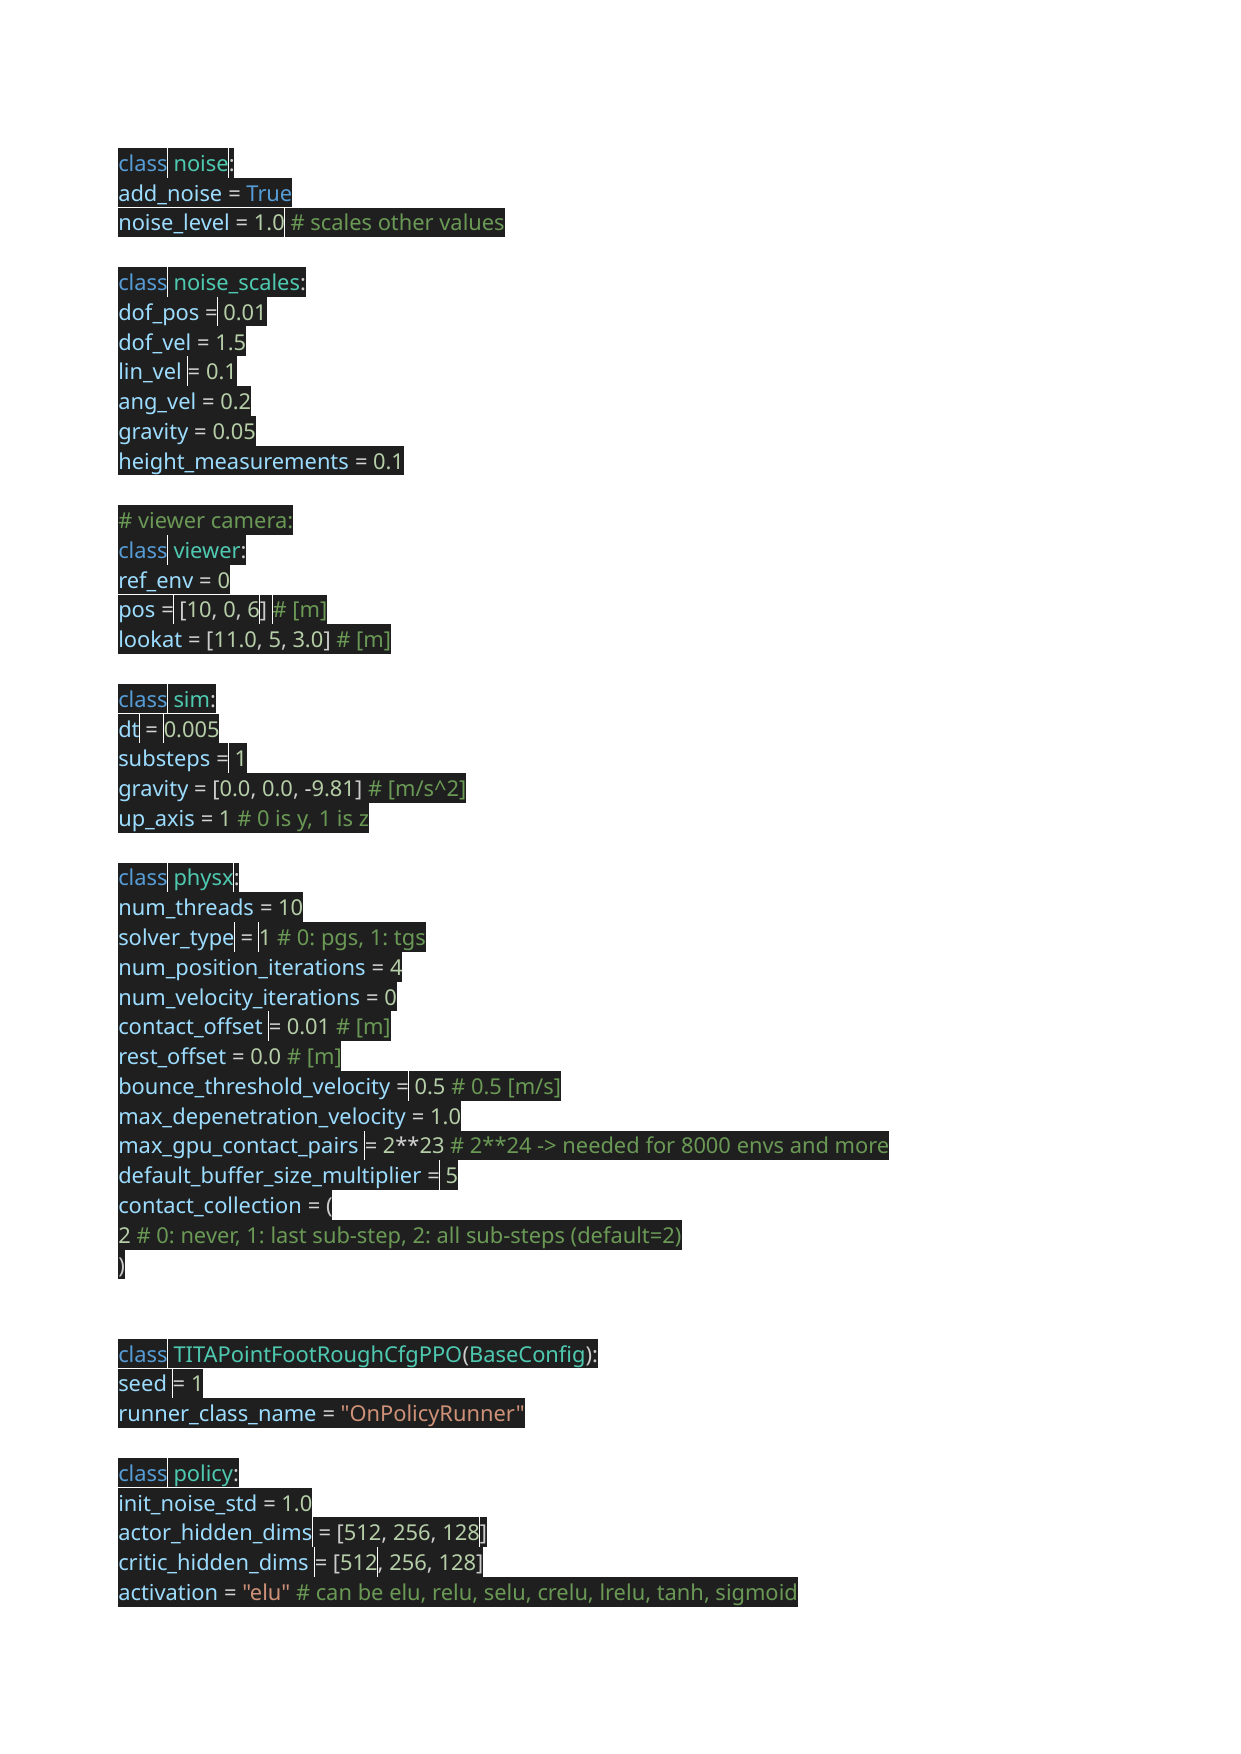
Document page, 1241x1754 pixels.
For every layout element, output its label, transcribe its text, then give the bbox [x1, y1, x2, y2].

text num_position_iterations = 4 [118, 952, 1122, 982]
text seed = 1 [118, 1368, 1122, 1398]
text critic_hidden_dims = [512, 256, 128] [118, 1547, 1122, 1577]
text actor_hidden_dims = [512, 256, 128] [118, 1517, 1122, 1547]
text init_noise_std = 1.0 [118, 1487, 1122, 1517]
text num_threads = 10 [118, 892, 1122, 922]
text class noise: [118, 148, 1122, 178]
text lookat = [11.0, 5, 3.0] # [m] [118, 624, 1122, 654]
text rest_offset = 0.0 # [m] [118, 1041, 1122, 1071]
text class sim: [118, 684, 1122, 713]
text class viewer: [118, 535, 1122, 565]
text num_velocity_iterations = 0 [118, 982, 1122, 1011]
text up_axis = 1 # 0 is y, 1 is z [118, 803, 1122, 833]
text # viewer camera: [118, 505, 1122, 535]
text substeps = 1 [118, 743, 1122, 773]
text ) [118, 1250, 1122, 1279]
text gravity = [0.0, 0.0, -9.81] # [m/s^2] [118, 773, 1122, 803]
text pos = [10, 0, 6] # [m] [118, 594, 1122, 624]
text runner_class_name = "OnPolicyRunner" [118, 1398, 1122, 1428]
text add_noise = True [118, 178, 1122, 207]
text default_buffer_size_multiplier = 5 [118, 1160, 1122, 1190]
text solver_type = 1 # 0: pgs, 1: tgs [118, 922, 1122, 952]
text contact_offset = 0.01 # [m] [118, 1011, 1122, 1041]
text class policy: [118, 1458, 1122, 1487]
text class noise_scales: [118, 267, 1122, 297]
text 2 # 0: never, 1: last sub-step, 2: all sub-steps (default=2) [118, 1220, 1122, 1250]
text max_depenetration_velocity = 1.0 [118, 1101, 1122, 1131]
text noise_level = 1.0 # scales other values [118, 207, 1122, 237]
text contact_collection = ( [118, 1190, 1122, 1220]
text ang_vel = 0.2 [118, 386, 1122, 416]
text dof_vel = 1.5 [118, 326, 1122, 356]
text max_gpu_contact_pairs = 2**23 # 2**24 -> needed for 8000 envs and more [118, 1131, 1122, 1160]
text class physx: [118, 862, 1122, 892]
text lin_vel = 0.1 [118, 356, 1122, 386]
text dt = 0.005 [118, 713, 1122, 743]
text class TITAPointFootRoughCfgPPO(BaseConfig): [118, 1339, 1122, 1368]
text dof_pos = 0.01 [118, 297, 1122, 326]
text activation = "elu" # can be elu, relu, selu, crelu, lrelu, tanh, sigmoid [118, 1577, 1122, 1607]
text bounce_threshold_velocity = 0.5 # 0.5 [m/s] [118, 1071, 1122, 1101]
text gravity = 0.05 [118, 416, 1122, 446]
text height_measurements = 0.1 [118, 446, 1122, 475]
text ref_env = 0 [118, 565, 1122, 594]
